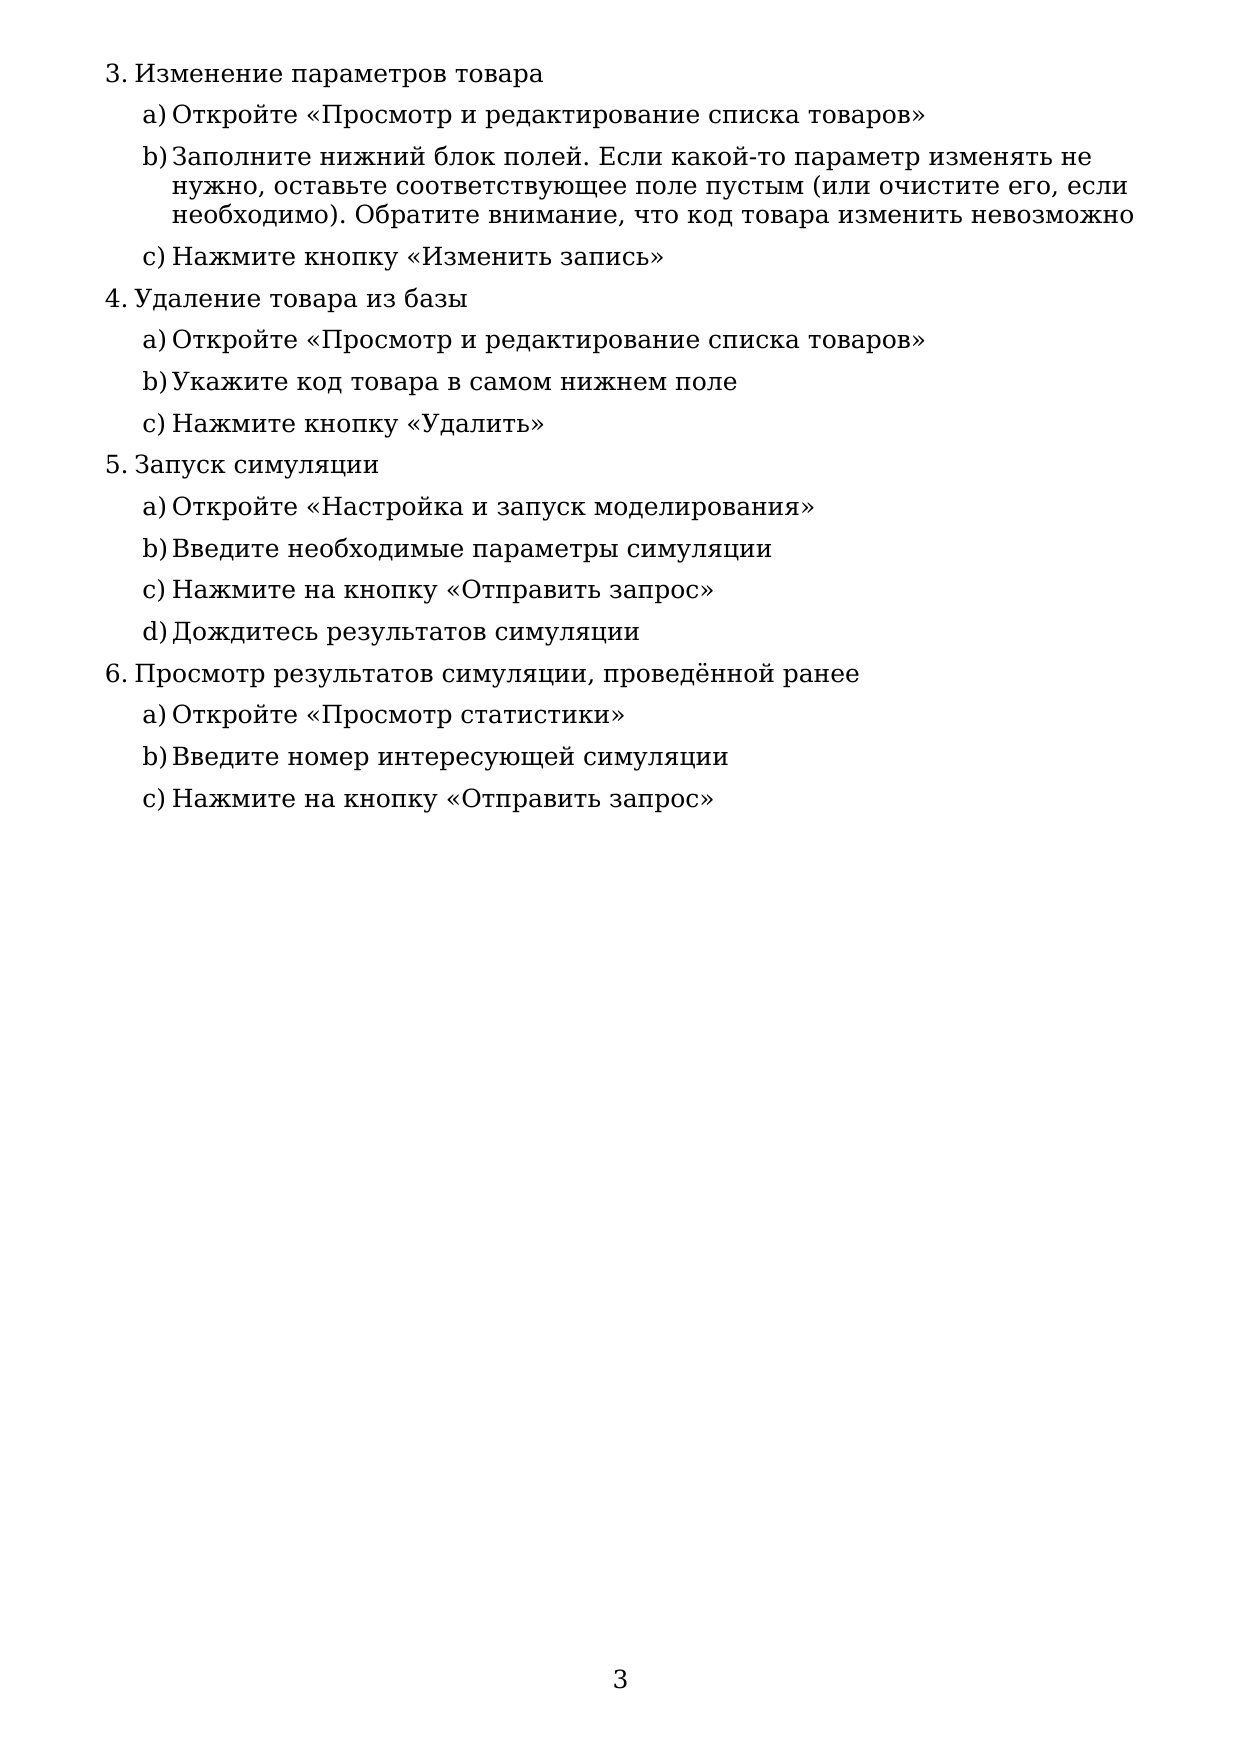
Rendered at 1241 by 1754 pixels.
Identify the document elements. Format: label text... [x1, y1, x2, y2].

list Откройте «Просмотр и редактирование списка товаров» [134, 326, 1181, 355]
list Введите номер интересующей симуляции [134, 742, 1181, 772]
list Укажите код товара в самом нижнем поле [134, 367, 1181, 397]
list Откройте «Просмотр и редактирование списка товаров» [134, 101, 1181, 130]
list Удаление товара из базы [97, 284, 1181, 313]
list Откройте «Просмотр статистики» [134, 701, 1181, 730]
list Откройте «Настройка и запуск моделирования» [134, 492, 1181, 522]
list Заполните нижний блок полей. Если какой-то параметр изменять не нужно, оставьте соответствующее поле пустым (или очистите его, если необходимо). Обратите внимание, что код товара изменить невозможно [134, 142, 1181, 230]
list Нажмите на кнопку «Отправить запрос» [134, 784, 1181, 813]
list Нажмите на кнопку «Отправить запрос» [134, 576, 1181, 605]
list Просмотр результатов симуляции, проведённой ранее [97, 659, 1181, 688]
list Запуск симуляции [97, 451, 1181, 480]
list Изменение параметров товара [97, 59, 1181, 88]
list Нажмите кнопку «Изменить запись» [134, 242, 1181, 272]
list Нажмите кнопку «Удалить» [134, 409, 1181, 438]
list Дождитесь результатов симуляции [134, 617, 1181, 647]
list Введите необходимые параметры симуляции [134, 534, 1181, 563]
